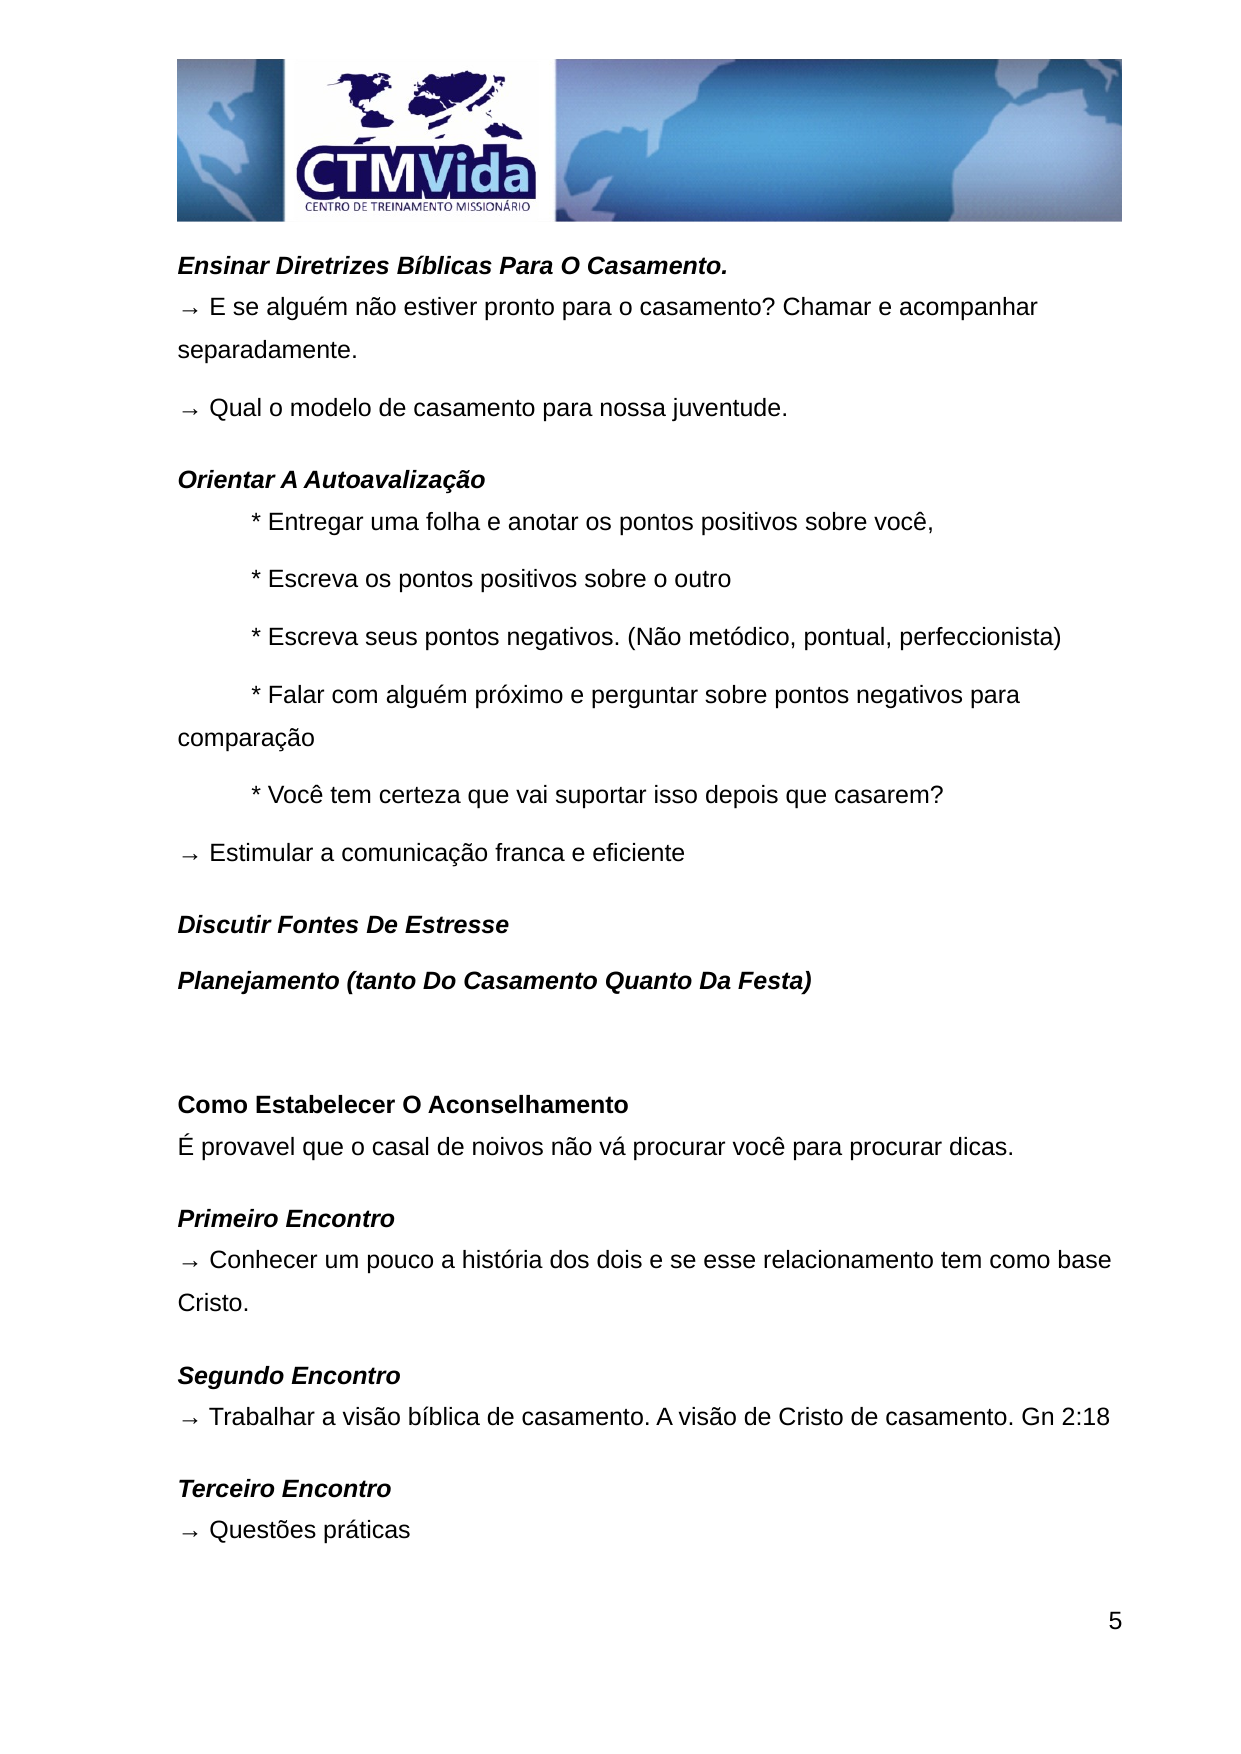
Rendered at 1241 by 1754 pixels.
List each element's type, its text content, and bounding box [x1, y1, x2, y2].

text → Trabalhar a visão bíblica de casamento. A visão de Cristo de casamento. Gn 2:18 [177, 1402, 1122, 1431]
text → Questões práticas [177, 1516, 1122, 1544]
subtitle Orientar a autoavalização [177, 465, 1122, 494]
text * Escreva os pontos positivos sobre o outro [177, 564, 1122, 593]
subtitle Ensinar diretrizes bíblicas para o casamento. [177, 251, 1122, 280]
text É provavel que o casal de noivos não vá procurar você para procurar dicas. [177, 1132, 1122, 1161]
subtitle Como estabelecer o aconselhamento [177, 1091, 1122, 1119]
text → Conhecer um pouco a história dos dois e se esse relacionamento tem como base Cristo. [177, 1245, 1122, 1317]
subtitle Primeiro encontro [177, 1204, 1122, 1233]
text * Entregar uma folha e anotar os pontos positivos sobre você, [177, 507, 1122, 535]
text → Estimular a comunicação franca e eficiente [177, 838, 1122, 867]
subtitle Planejamento (tanto do casamento quanto da festa) [177, 966, 1122, 995]
text * Escreva seus pontos negativos. (Não metódico, pontual, perfeccionista) [177, 622, 1122, 651]
text → E se alguém não estiver pronto para o casamento? Chamar e acompanhar separadamente. [177, 292, 1122, 364]
picture [177, 59, 1122, 222]
subtitle Discutir fontes de estresse [177, 911, 1122, 939]
subtitle Segundo encontro [177, 1361, 1122, 1389]
text * Você tem certeza que vai suportar isso depois que casarem? [177, 781, 1122, 809]
text * Falar com alguém próximo e perguntar sobre pontos negativos para comparação [177, 680, 1122, 752]
text → Qual o modelo de casamento para nossa juventude. [177, 393, 1122, 422]
subtitle Terceiro encontro [177, 1474, 1122, 1503]
